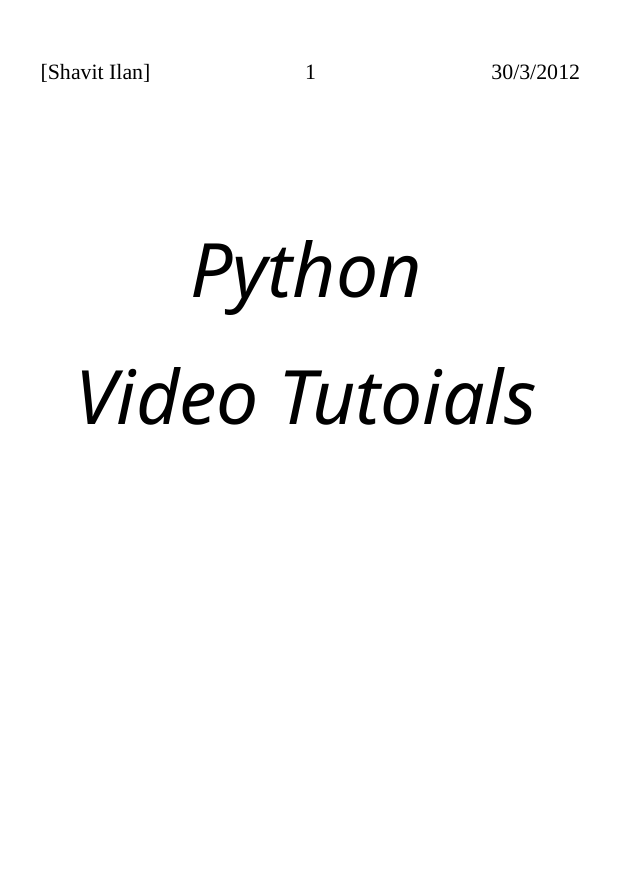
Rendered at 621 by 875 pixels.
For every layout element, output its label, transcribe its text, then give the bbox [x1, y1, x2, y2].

subtitle Python [40, 217, 580, 319]
subtitle Video Tutoials [40, 344, 580, 446]
